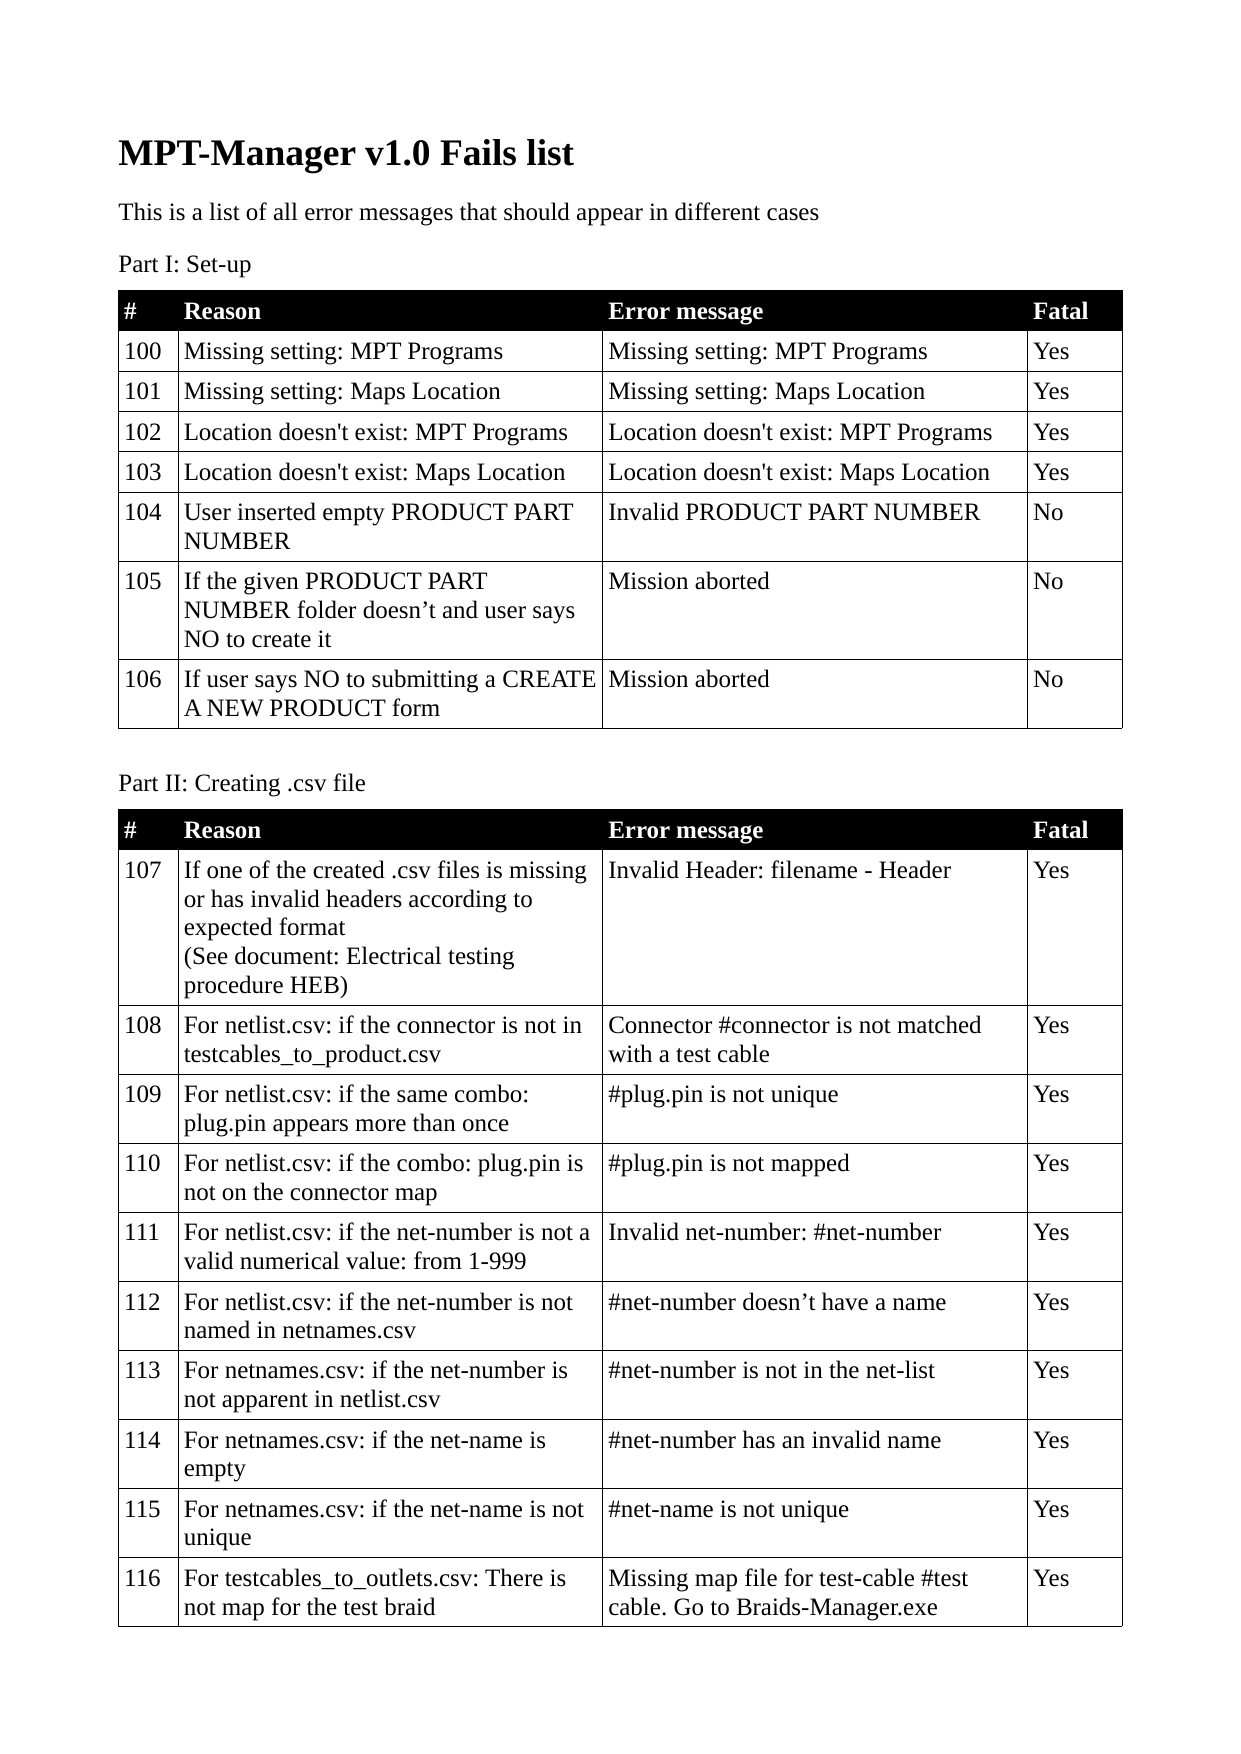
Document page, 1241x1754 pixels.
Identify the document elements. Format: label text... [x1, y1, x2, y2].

table_cell Yes [1028, 412, 1122, 451]
table_cell 107 [119, 850, 178, 1004]
table_cell For netlist.csv: if the combo: plug.pin is not on the connector map [179, 1144, 602, 1212]
table_cell Yes [1028, 1420, 1122, 1488]
table_cell For netnames.csv: if the net-number is not apparent in netlist.csv [179, 1351, 602, 1419]
table_cell 104 [119, 493, 178, 561]
table_header Reason [179, 291, 602, 330]
table_cell 101 [119, 372, 178, 411]
table_cell Invalid Header: filename - Header [603, 850, 1027, 1004]
table_cell Missing setting: Maps Location [179, 372, 602, 411]
table_cell No [1028, 660, 1122, 727]
table_cell Location doesn't exist: Maps Location [179, 452, 602, 492]
table_cell Yes [1028, 331, 1122, 371]
table_cell #net-name is not unique [603, 1489, 1027, 1557]
table_cell For netnames.csv: if the net-name is not unique [179, 1489, 602, 1557]
table_cell Yes [1028, 1282, 1122, 1350]
table_cell Yes [1028, 1558, 1122, 1626]
table_cell 106 [119, 660, 178, 727]
table_cell Yes [1028, 1075, 1122, 1143]
table_cell 115 [119, 1489, 178, 1557]
table_cell 116 [119, 1558, 178, 1626]
table_cell For testcables_to_outlets.csv: There is not map for the test braid [179, 1558, 602, 1626]
table_cell Yes [1028, 1144, 1122, 1212]
table_cell Yes [1028, 850, 1122, 1004]
table_cell If user says NO to submitting a CREATE A NEW PRODUCT form [179, 660, 602, 727]
table_cell Missing map file for test-cable #test cable. Go to Braids-Manager.exe [603, 1558, 1027, 1626]
table_cell 112 [119, 1282, 178, 1350]
table_cell Yes [1028, 452, 1122, 492]
table_cell Location doesn't exist: Maps Location [603, 452, 1027, 492]
table_cell 113 [119, 1351, 178, 1419]
table_cell #net-number doesn’t have a name [603, 1282, 1027, 1350]
table_cell Yes [1028, 1351, 1122, 1419]
table_cell Yes [1028, 1489, 1122, 1557]
table_cell If one of the created .csv files is missing or has invalid headers according to expected format (See document: Electrical testing procedure HEB) [179, 850, 602, 1004]
table_cell User inserted empty PRODUCT PART NUMBER [179, 493, 602, 561]
table_cell #plug.pin is not unique [603, 1075, 1027, 1143]
table_cell Yes [1028, 1006, 1122, 1073]
table_cell No [1028, 562, 1122, 658]
table_cell #net-number is not in the net-list [603, 1351, 1027, 1419]
table_header Error message [603, 810, 1027, 849]
table_cell 105 [119, 562, 178, 658]
text Part I: Set-up [118, 249, 1122, 278]
table_cell Missing setting: Maps Location [603, 372, 1027, 411]
table_cell If the given PRODUCT PART NUMBER folder doesn’t and user says NO to create it [179, 562, 602, 658]
table_header # [119, 291, 178, 330]
table_cell Connector #connector is not matched with a test cable [603, 1006, 1027, 1073]
table_cell For netlist.csv: if the net-number is not named in netnames.csv [179, 1282, 602, 1350]
table_cell Missing setting: MPT Programs [179, 331, 602, 371]
table_cell Mission aborted [603, 660, 1027, 727]
table_cell #net-number has an invalid name [603, 1420, 1027, 1488]
table_cell Yes [1028, 1213, 1122, 1281]
table_header Reason [179, 810, 602, 849]
table_cell Missing setting: MPT Programs [603, 331, 1027, 371]
table_cell Location doesn't exist: MPT Programs [179, 412, 602, 451]
table_cell #plug.pin is not mapped [603, 1144, 1027, 1212]
text This is a list of all error messages that should appear in different cases [118, 197, 1122, 226]
table_cell Mission aborted [603, 562, 1027, 658]
table_cell Location doesn't exist: MPT Programs [603, 412, 1027, 451]
table_cell For netlist.csv: if the same combo: plug.pin appears more than once [179, 1075, 602, 1143]
table_cell No [1028, 493, 1122, 561]
table_cell 108 [119, 1006, 178, 1073]
table_header Fatal [1028, 291, 1122, 330]
table_cell 111 [119, 1213, 178, 1281]
table_header Error message [603, 291, 1027, 330]
table_cell 110 [119, 1144, 178, 1212]
table_header Fatal [1028, 810, 1122, 849]
table_cell For netlist.csv: if the connector is not in testcables_to_product.csv [179, 1006, 602, 1073]
table_cell 102 [119, 412, 178, 451]
table_cell 109 [119, 1075, 178, 1143]
table_header # [119, 810, 178, 849]
text Part II: Creating .csv file [118, 768, 1122, 797]
table_cell For netnames.csv: if the net-name is empty [179, 1420, 602, 1488]
text MPT-Manager v1.0 Fails list [118, 130, 1122, 173]
table_cell Invalid PRODUCT PART NUMBER [603, 493, 1027, 561]
table_cell For netlist.csv: if the net-number is not a valid numerical value: from 1-999 [179, 1213, 602, 1281]
table_cell 114 [119, 1420, 178, 1488]
table_cell 100 [119, 331, 178, 371]
table_cell 103 [119, 452, 178, 492]
table_cell Invalid net-number: #net-number [603, 1213, 1027, 1281]
table_cell Yes [1028, 372, 1122, 411]
